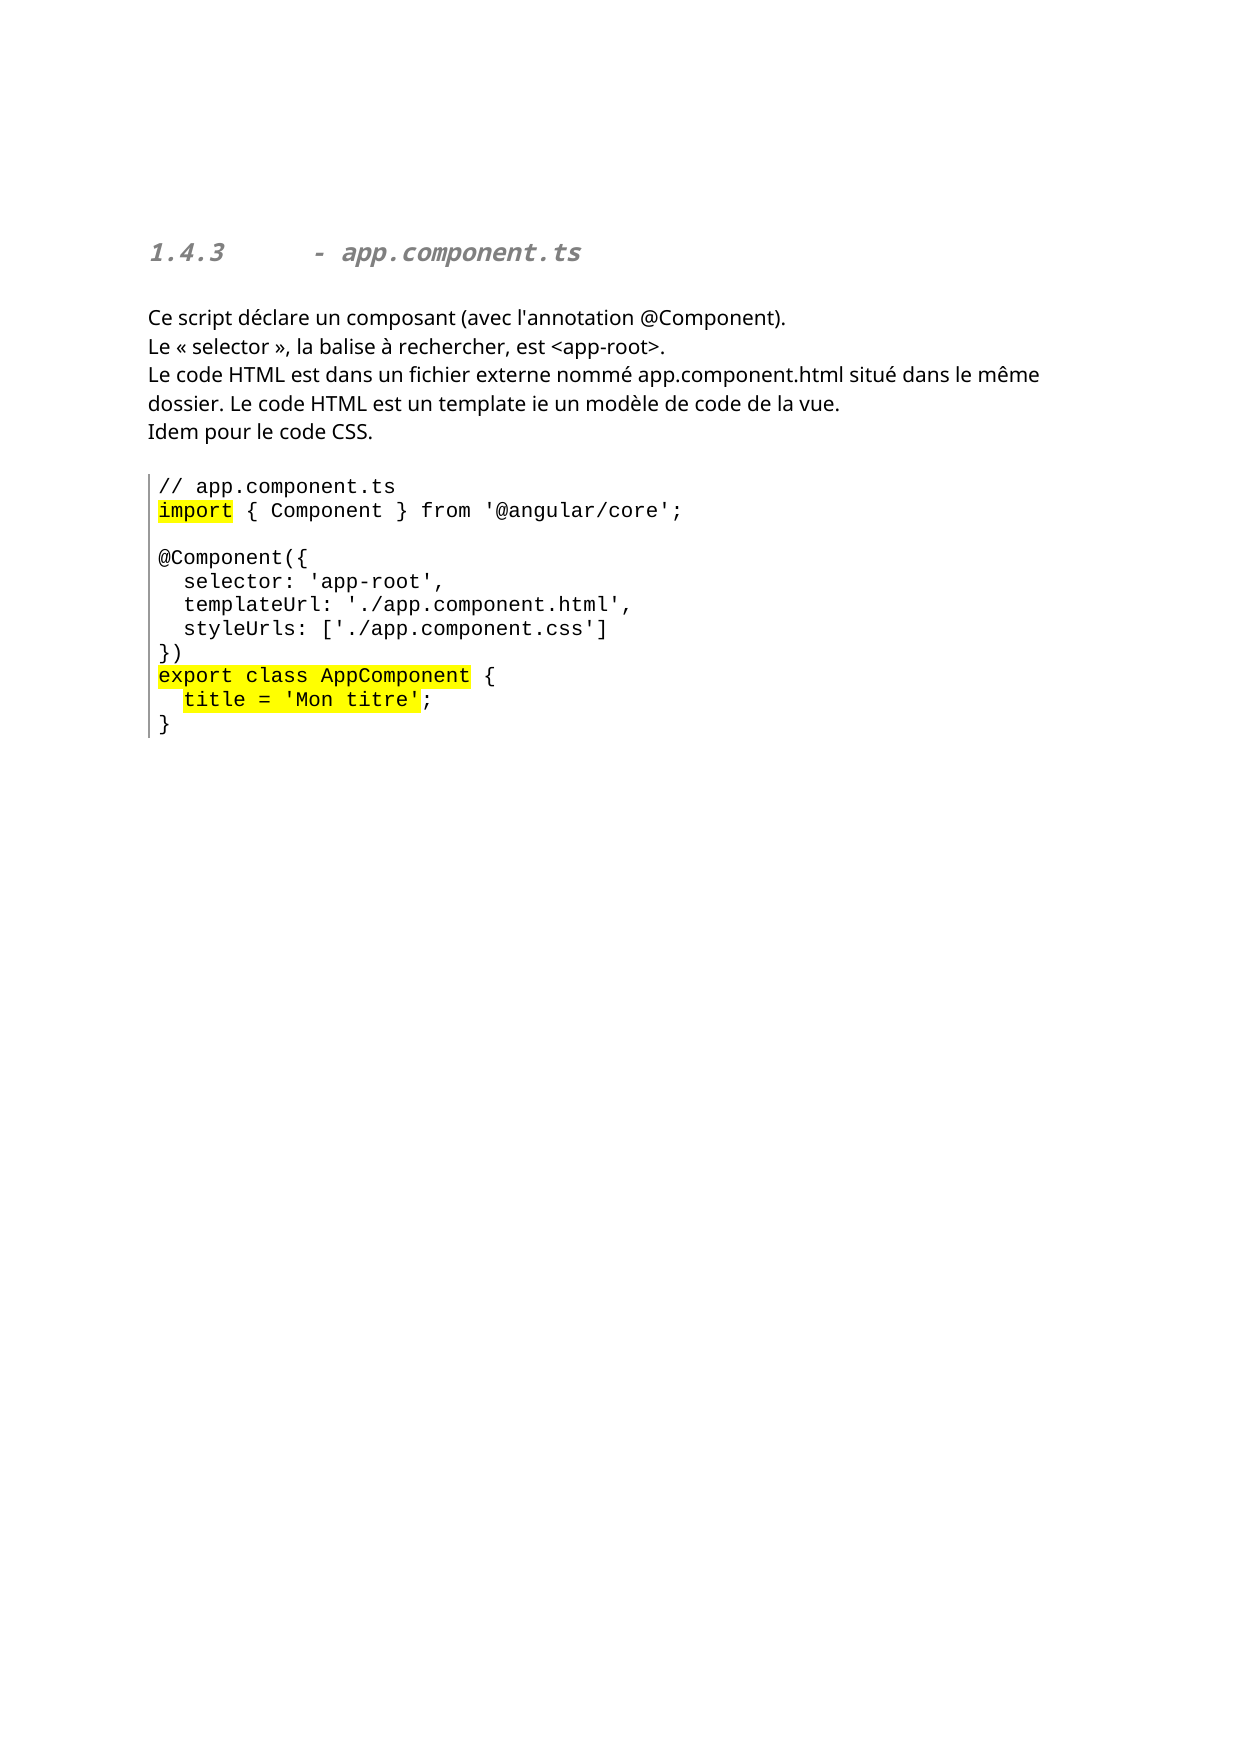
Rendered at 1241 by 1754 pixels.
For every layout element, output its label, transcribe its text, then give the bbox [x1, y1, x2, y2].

subtitle - app.component.ts [148, 235, 1092, 269]
text Ce script déclare un composant (avec l'annotation @Component). [148, 303, 1092, 332]
text Le « selector », la balise à rechercher, est <app-root>. [148, 332, 1092, 360]
text import { Component } from '@angular/core'; @Component({ selector: 'app-root', templateUrl: './app.component.html', styleUrls: ['./app.component.css'] }) export class AppComponent { title = 'Mon titre'; } [150, 500, 1092, 738]
text Le code HTML est dans un fichier externe nommé app.component.html situé dans le même dossier. Le code HTML est un template ie un modèle de code de la vue. [148, 360, 1092, 417]
text // app.component.ts [150, 474, 1092, 500]
text Idem pour le code CSS. [148, 417, 1092, 446]
